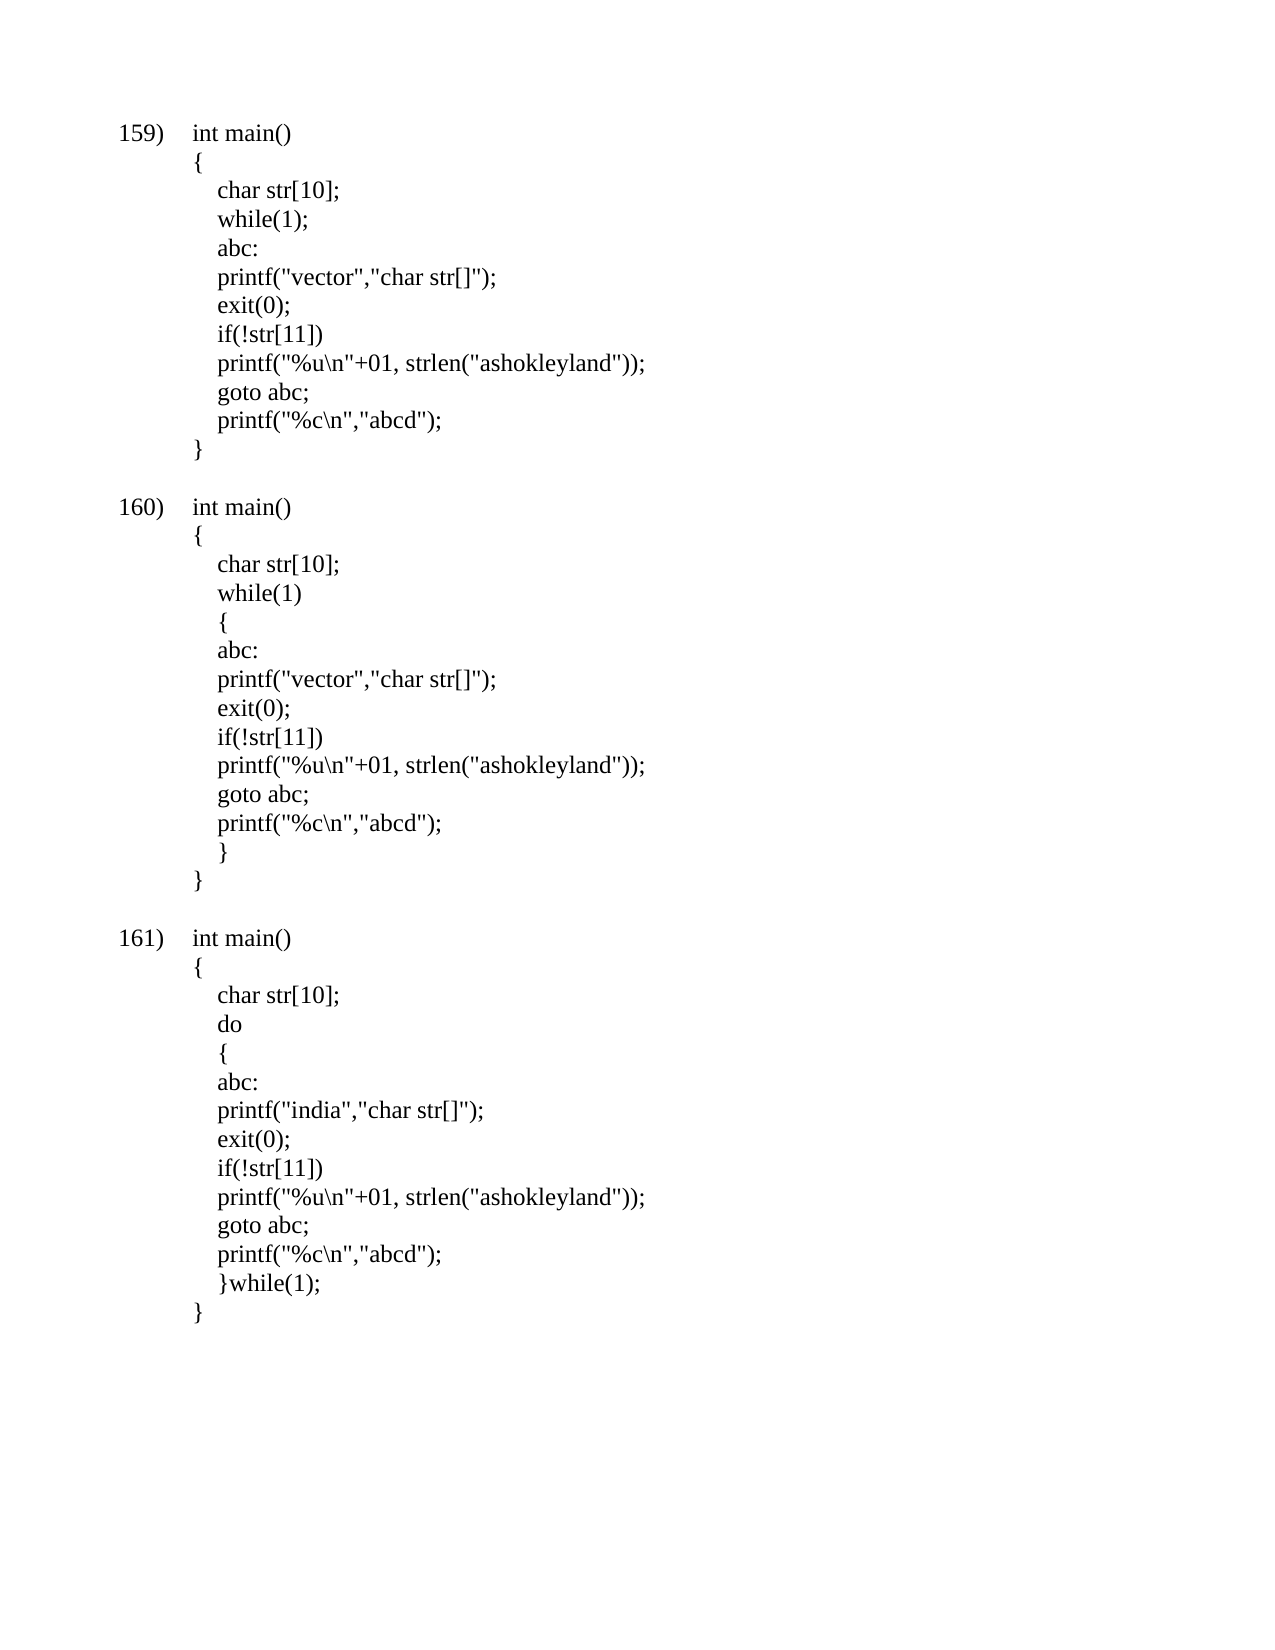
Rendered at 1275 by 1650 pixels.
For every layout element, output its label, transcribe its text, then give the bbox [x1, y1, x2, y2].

text { [118, 521, 1157, 549]
text if(!str[11]) [118, 319, 1157, 348]
text goto abc; [118, 1211, 1157, 1239]
text goto abc; [118, 779, 1157, 808]
text abc: [118, 636, 1157, 664]
text abc: [118, 233, 1157, 262]
text char str[10]; [118, 981, 1157, 1009]
text exit(0); [118, 1124, 1157, 1153]
text { [118, 952, 1157, 981]
text { [118, 1038, 1157, 1067]
text printf("%u\n"+01, strlen("ashokleyland")); [118, 348, 1157, 377]
text } [118, 434, 1157, 463]
text { [118, 607, 1157, 636]
text }while(1); [118, 1268, 1157, 1297]
text printf("%c\n","abcd"); [118, 808, 1157, 837]
text if(!str[11]) [118, 1153, 1157, 1182]
text printf("india","char str[]"); [118, 1096, 1157, 1124]
text } [118, 837, 1157, 866]
text printf("%c\n","abcd"); [118, 406, 1157, 434]
text printf("vector","char str[]"); [118, 262, 1157, 291]
text exit(0); [118, 693, 1157, 722]
text goto abc; [118, 377, 1157, 406]
text char str[10]; [118, 549, 1157, 578]
text } [118, 866, 1157, 894]
text exit(0); [118, 291, 1157, 319]
text { [118, 147, 1157, 176]
text 161) int main() [118, 923, 1157, 952]
text printf("%c\n","abcd"); [118, 1239, 1157, 1268]
text printf("%u\n"+01, strlen("ashokleyland")); [118, 1182, 1157, 1211]
text while(1) [118, 578, 1157, 607]
text printf("%u\n"+01, strlen("ashokleyland")); [118, 751, 1157, 779]
text abc: [118, 1067, 1157, 1096]
text } [118, 1297, 1157, 1326]
text 159) int main() [118, 118, 1157, 147]
text printf("vector","char str[]"); [118, 664, 1157, 693]
text char str[10]; [118, 176, 1157, 204]
text while(1); [118, 204, 1157, 233]
text do [118, 1009, 1157, 1038]
text 160) int main() [118, 492, 1157, 521]
text if(!str[11]) [118, 722, 1157, 751]
